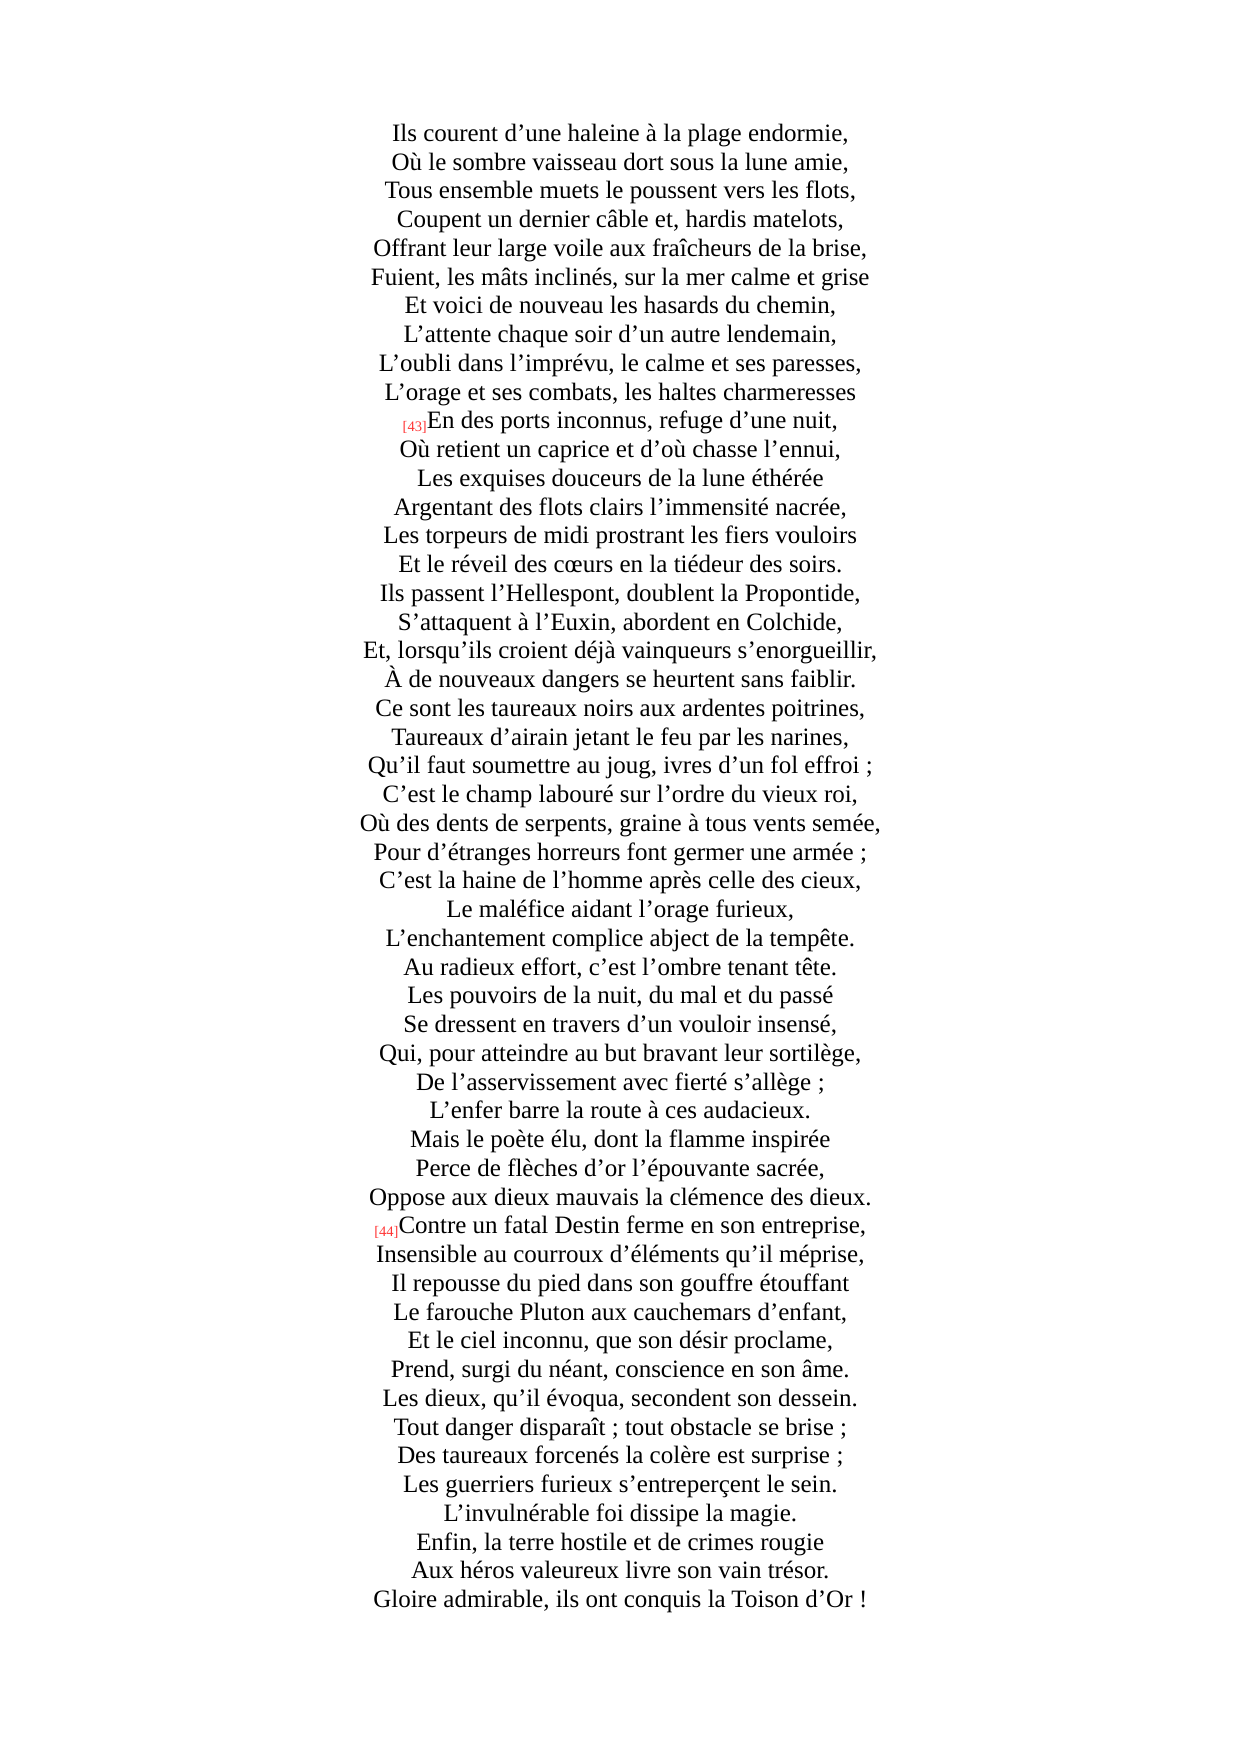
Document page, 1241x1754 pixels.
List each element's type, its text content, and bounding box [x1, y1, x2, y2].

text Enfin, la terre hostile et de crimes rougie [118, 1527, 1122, 1556]
text Ce sont les taureaux noirs aux ardentes poitrines, [118, 693, 1122, 722]
text Le maléfice aidant l’orage furieux, [118, 894, 1122, 923]
text Gloire admirable, ils ont conquis la Toison d’Or ! [118, 1584, 1122, 1613]
text Le farouche Pluton aux cauchemars d’enfant, [118, 1297, 1122, 1326]
text Des taureaux forcenés la colère est surprise ; [118, 1441, 1122, 1469]
text Qu’il faut soumettre au joug, ivres d’un fol effroi ; [118, 751, 1122, 779]
text Et le ciel inconnu, que son désir proclame, [118, 1326, 1122, 1354]
text Et le réveil des cœurs en la tiédeur des soirs. [118, 549, 1122, 578]
text Aux héros valeureux livre son vain trésor. [118, 1556, 1122, 1584]
text Fuient, les mâts inclinés, sur la mer calme et grise [118, 262, 1122, 291]
text Les exquises douceurs de la lune éthérée [118, 463, 1122, 492]
text Où le sombre vaisseau dort sous la lune amie, [118, 147, 1122, 176]
text Les guerriers furieux s’entreperçent le sein. [118, 1469, 1122, 1498]
text Les dieux, qu’il évoqua, secondent son dessein. [118, 1383, 1122, 1412]
text L’orage et ses combats, les haltes charmeresses [118, 377, 1122, 406]
text [44]Contre un fatal Destin ferme en son entreprise, [118, 1211, 1122, 1239]
text Argentant des flots clairs l’immensité nacrée, [118, 492, 1122, 521]
text Pour d’étranges horreurs font germer une armée ; [118, 837, 1122, 866]
text Coupent un dernier câble et, hardis matelots, [118, 204, 1122, 233]
text Tous ensemble muets le poussent vers les flots, [118, 176, 1122, 204]
text Et, lorsqu’ils croient déjà vainqueurs s’enorgueillir, [118, 636, 1122, 664]
text C’est la haine de l’homme après celle des cieux, [118, 866, 1122, 894]
text Les pouvoirs de la nuit, du mal et du passé [118, 981, 1122, 1009]
text Oppose aux dieux mauvais la clémence des dieux. [118, 1182, 1122, 1211]
text De l’asservissement avec fierté s’allège ; [118, 1067, 1122, 1096]
text Les torpeurs de midi prostrant les fiers vouloirs [118, 521, 1122, 549]
text L’invulnérable foi dissipe la magie. [118, 1498, 1122, 1527]
text Au radieux effort, c’est l’ombre tenant tête. [118, 952, 1122, 981]
text L’attente chaque soir d’un autre lendemain, [118, 319, 1122, 348]
text [43]En des ports inconnus, refuge d’une nuit, [118, 406, 1122, 434]
text L’oubli dans l’imprévu, le calme et ses paresses, [118, 348, 1122, 377]
text Offrant leur large voile aux fraîcheurs de la brise, [118, 233, 1122, 262]
text Où retient un caprice et d’où chasse l’ennui, [118, 434, 1122, 463]
text C’est le champ labouré sur l’ordre du vieux roi, [118, 779, 1122, 808]
text Perce de flèches d’or l’épouvante sacrée, [118, 1153, 1122, 1182]
text Où des dents de serpents, graine à tous vents semée, [118, 808, 1122, 837]
text S’attaquent à l’Euxin, abordent en Colchide, [118, 607, 1122, 636]
text Qui, pour atteindre au but bravant leur sortilège, [118, 1038, 1122, 1067]
text Ils courent d’une haleine à la plage endormie, [118, 118, 1122, 147]
text Il repousse du pied dans son gouffre étouffant [118, 1268, 1122, 1297]
text Tout danger disparaît ; tout obstacle se brise ; [118, 1412, 1122, 1441]
text L’enchantement complice abject de la tempête. [118, 923, 1122, 952]
text Taureaux d’airain jetant le feu par les narines, [118, 722, 1122, 751]
text Prend, surgi du néant, conscience en son âme. [118, 1354, 1122, 1383]
text Se dressent en travers d’un vouloir insensé, [118, 1009, 1122, 1038]
text Et voici de nouveau les hasards du chemin, [118, 291, 1122, 319]
text L’enfer barre la route à ces audacieux. [118, 1096, 1122, 1124]
text Insensible au courroux d’éléments qu’il méprise, [118, 1239, 1122, 1268]
text Ils passent l’Hellespont, doublent la Propontide, [118, 578, 1122, 607]
text Mais le poète élu, dont la flamme inspirée [118, 1124, 1122, 1153]
text À de nouveaux dangers se heurtent sans faiblir. [118, 664, 1122, 693]
